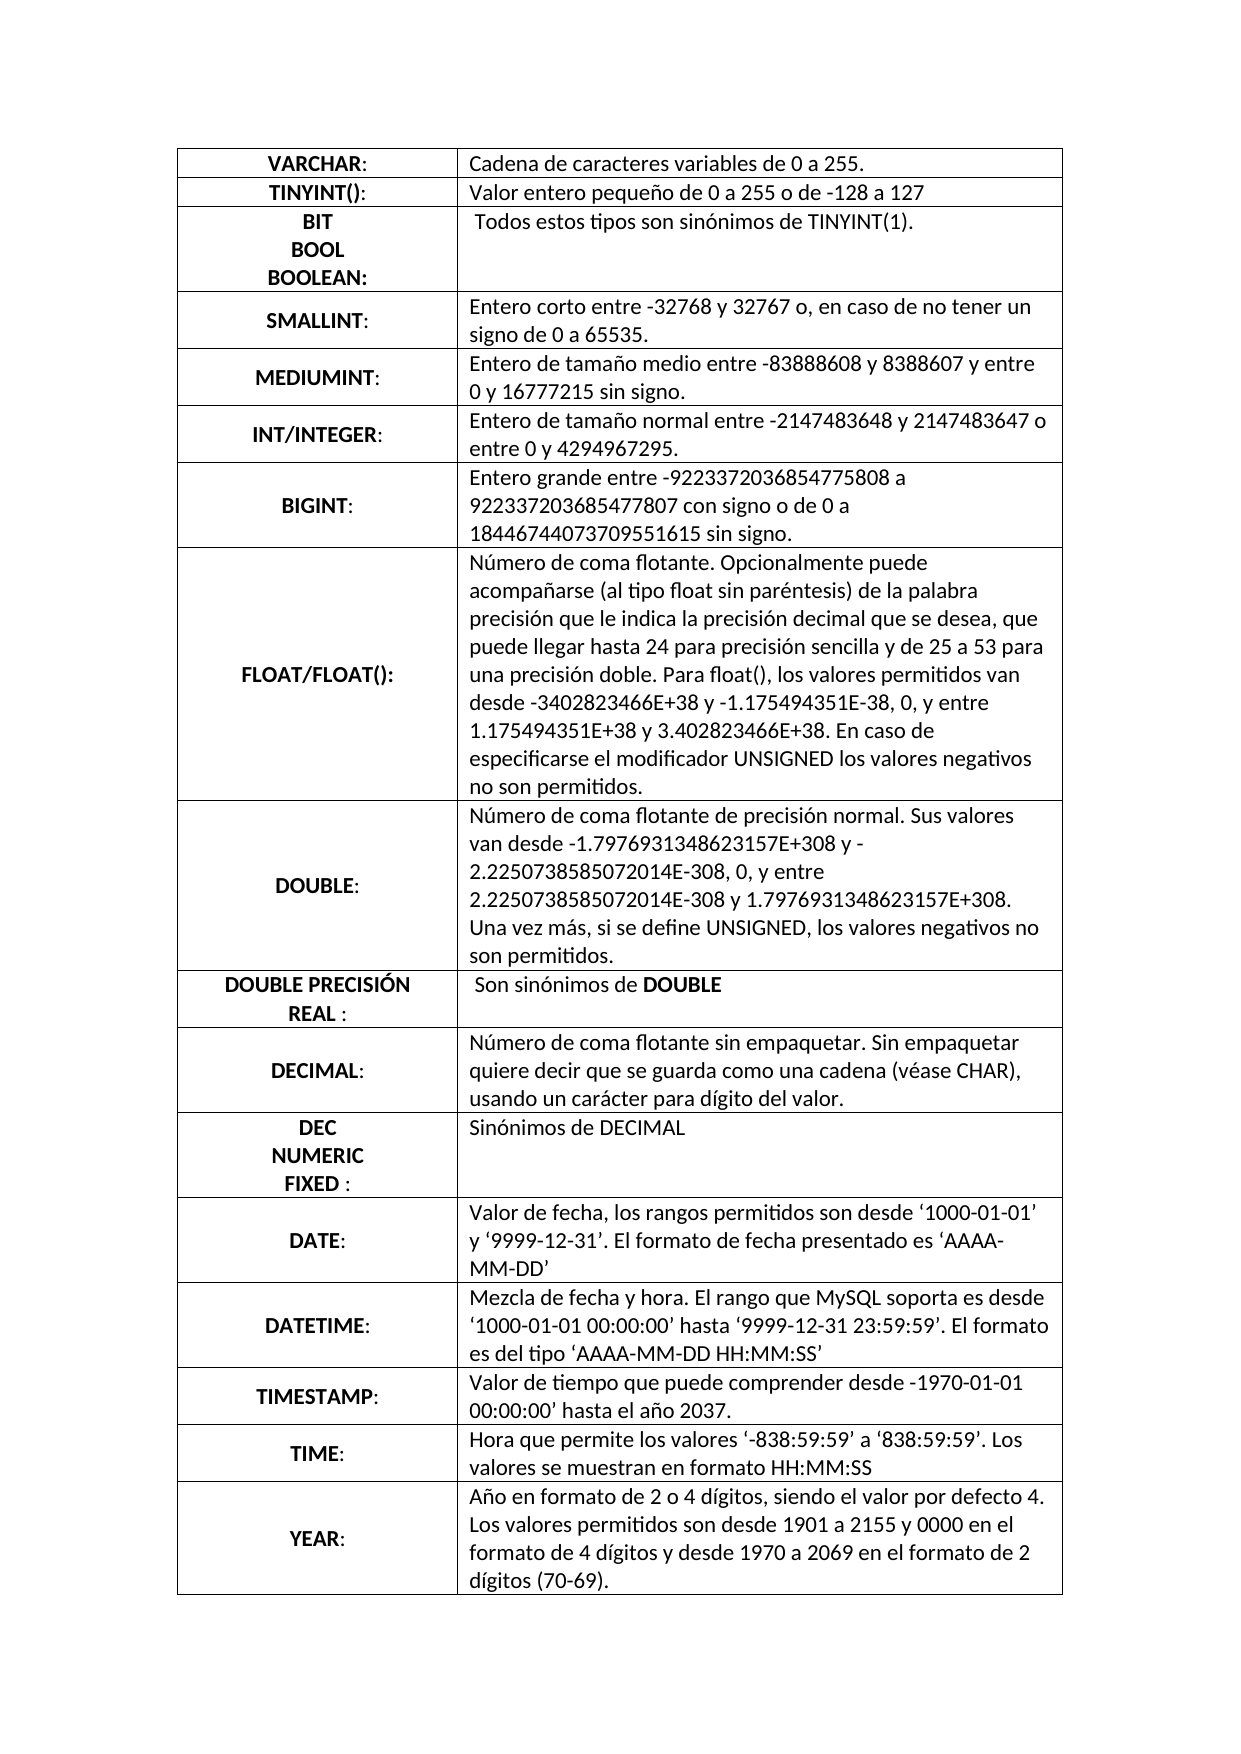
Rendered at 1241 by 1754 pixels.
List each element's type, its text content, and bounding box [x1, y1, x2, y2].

table_cell DOUBLE PRECISIÓN REAL : [178, 971, 457, 1027]
table_cell SMALLINT: [178, 292, 457, 348]
table_cell Mezcla de fecha y hora. El rango que MySQL soporta es desde ‘1000-01-01 00:00:00’ hasta ‘9999-12-31 23:59:59’. El formato es del tipo ‘AAAA-MM-DD HH:MM:SS’ [458, 1283, 1062, 1367]
table_cell TIME: [178, 1425, 457, 1481]
table_cell Entero grande entre -9223372036854775808 a 922337203685477807 con signo o de 0 a 18446744073709551615 sin signo. [458, 463, 1062, 547]
table_cell BIT BOOL BOOLEAN: [178, 207, 457, 291]
table_header Cadena de caracteres variables de 0 a 255. [458, 149, 1062, 177]
table_cell BIGINT: [178, 463, 457, 547]
table_cell MEDIUMINT: [178, 349, 457, 405]
table_cell YEAR: [178, 1482, 457, 1594]
table_cell Hora que permite los valores ‘-838:59:59’ a ‘838:59:59’. Los valores se muestran en formato HH:MM:SS [458, 1425, 1062, 1481]
table_cell DECIMAL: [178, 1028, 457, 1112]
table_cell INT/INTEGER: [178, 406, 457, 462]
table_cell Todos estos tipos son sinónimos de TINYINT(1). [458, 207, 1062, 291]
table_cell Valor de fecha, los rangos permitidos son desde ‘1000-01-01’ y ‘9999-12-31’. El formato de fecha presentado es ‘AAAA-MM-DD’ [458, 1198, 1062, 1282]
table_cell Número de coma flotante de precisión normal. Sus valores van desde -1.7976931348623157E+308 y -2.2250738585072014E-308, 0, y entre 2.2250738585072014E-308 y 1.7976931348623157E+308. Una vez más, si se define UNSIGNED, los valores negativos no son permitidos. [458, 801, 1062, 969]
table_cell DEC NUMERIC FIXED : [178, 1113, 457, 1197]
table_cell Sinónimos de DECIMAL [458, 1113, 1062, 1197]
table_cell Valor entero pequeño de 0 a 255 o de -128 a 127 [458, 178, 1062, 206]
table_cell Son sinónimos de DOUBLE [458, 971, 1062, 1027]
table_cell Número de coma flotante sin empaquetar. Sin empaquetar quiere decir que se guarda como una cadena (véase CHAR), usando un carácter para dígito del valor. [458, 1028, 1062, 1112]
table_cell TIMESTAMP: [178, 1368, 457, 1424]
table_cell DATETIME: [178, 1283, 457, 1367]
table_cell Entero de tamaño normal entre -2147483648 y 2147483647 o entre 0 y 4294967295. [458, 406, 1062, 462]
table_cell TINYINT(): [178, 178, 457, 206]
table_header VARCHAR: [178, 149, 457, 177]
table_cell Entero corto entre -32768 y 32767 o, en caso de no tener un signo de 0 a 65535. [458, 292, 1062, 348]
table_cell Valor de tiempo que puede comprender desde -1970-01-01 00:00:00’ hasta el año 2037. [458, 1368, 1062, 1424]
table_cell Número de coma flotante. Opcionalmente puede acompañarse (al tipo float sin paréntesis) de la palabra precisión que le indica la precisión decimal que se desea, que puede llegar hasta 24 para precisión sencilla y de 25 a 53 para una precisión doble. Para float(), los valores permitidos van desde -3402823466E+38 y -1.175494351E-38, 0, y entre 1.175494351E+38 y 3.402823466E+38. En caso de especificarse el modificador UNSIGNED los valores negativos no son permitidos. [458, 548, 1062, 800]
table_cell DATE: [178, 1198, 457, 1282]
table_cell DOUBLE: [178, 801, 457, 969]
table_cell Entero de tamaño medio entre -83888608 y 8388607 y entre 0 y 16777215 sin signo. [458, 349, 1062, 405]
table_cell FLOAT/FLOAT(): [178, 548, 457, 800]
table_cell Año en formato de 2 o 4 dígitos, siendo el valor por defecto 4. Los valores permitidos son desde 1901 a 2155 y 0000 en el formato de 4 dígitos y desde 1970 a 2069 en el formato de 2 dígitos (70-69). [458, 1482, 1062, 1594]
